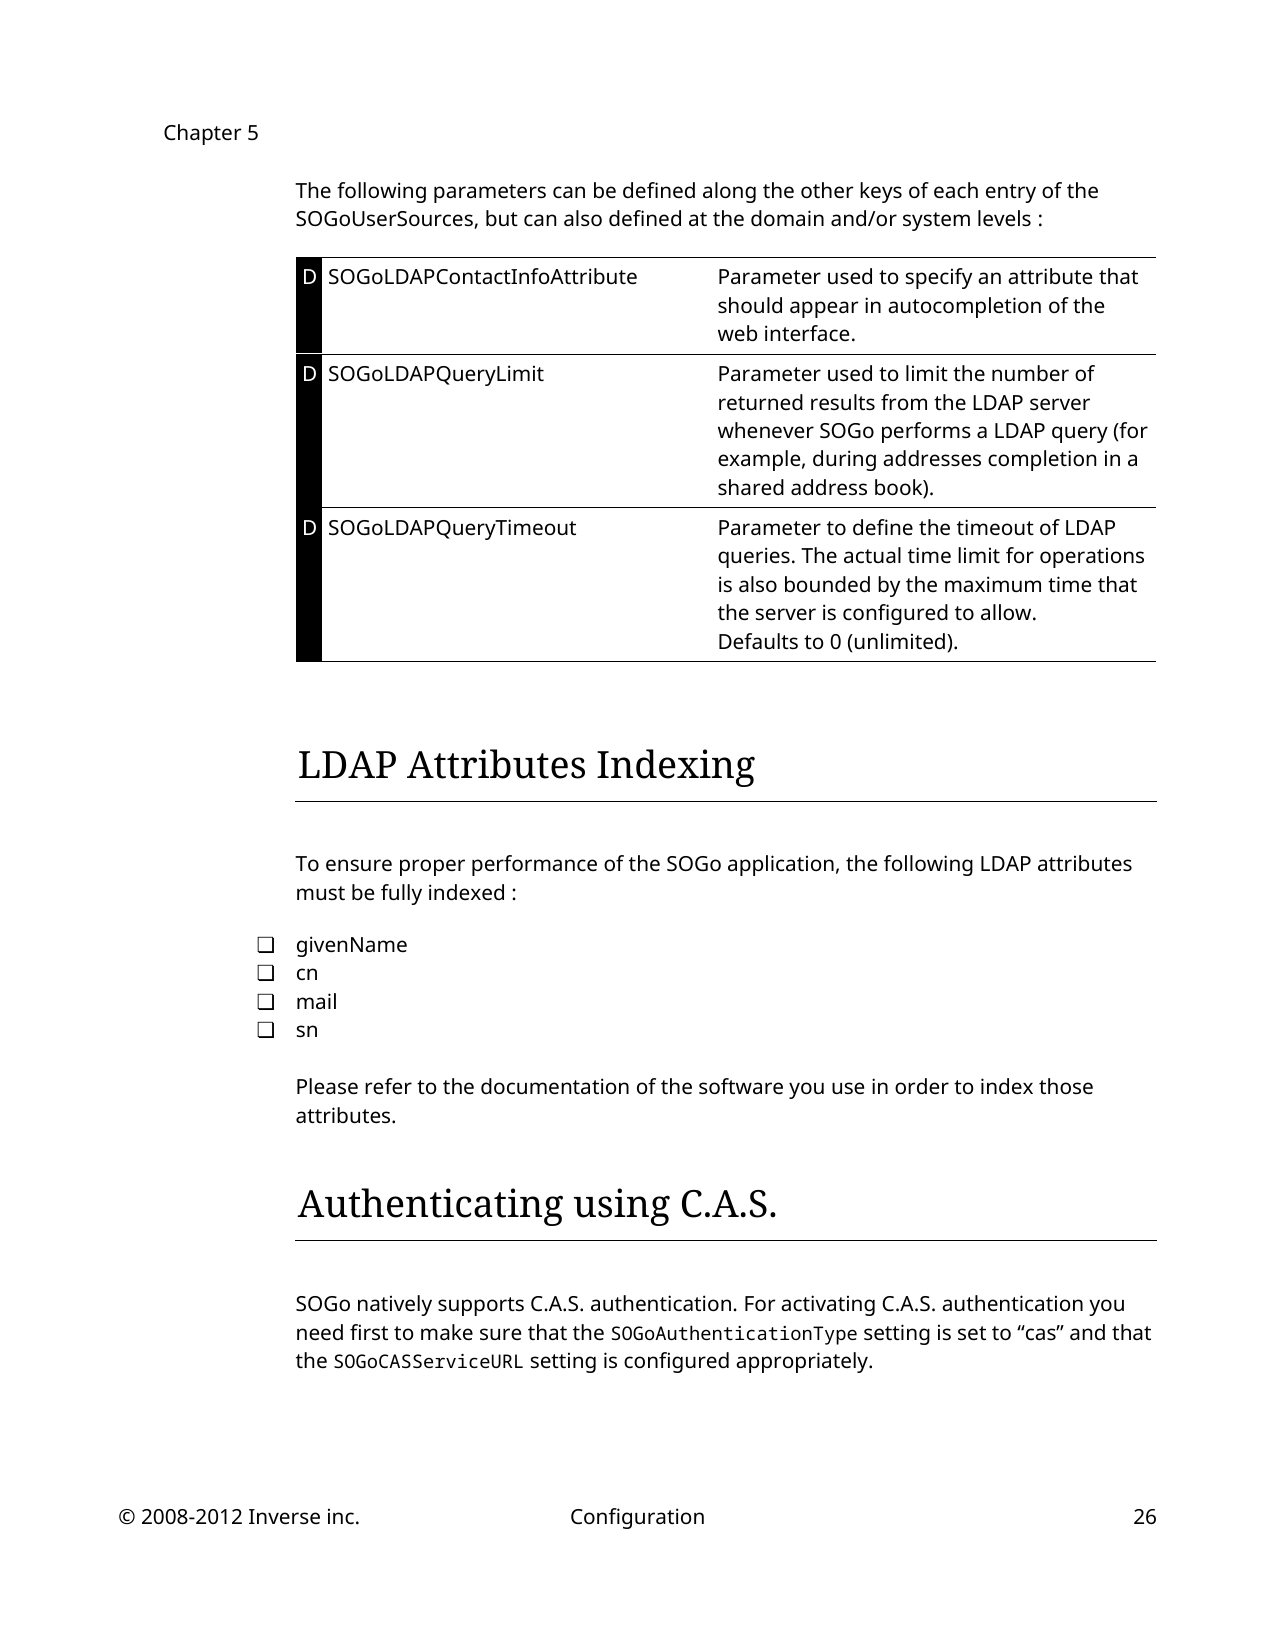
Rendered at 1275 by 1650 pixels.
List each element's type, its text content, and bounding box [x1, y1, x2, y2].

table_cell D [296, 355, 322, 507]
list ❏ cn [256, 958, 1157, 987]
list ❏ mail [256, 987, 1157, 1015]
table_cell Parameter to define the timeout of LDAP queries. The actual time limit for operations is also bounded by the maximum time that the server is configured to allow. Defaults to 0 (unlimited). [711, 508, 1156, 661]
list ❏ sn [256, 1015, 1157, 1044]
text Please refer to the documentation of the software you use in order to index those attributes. [295, 1072, 1157, 1129]
table_cell SOGoLDAPQueryTimeout [322, 508, 711, 661]
text SOGo natively supports C.A.S. authentication. For activating C.A.S. authentication you need first to make sure that the SOGoAuthenticationType setting is set to “cas” and that the SOGoCASServiceURL setting is configured appropriately. [295, 1289, 1157, 1374]
table_header SOGoLDAPContactInfoAttribute [322, 258, 711, 353]
table_cell Parameter used to limit the number of returned results from the LDAP server whenever SOGo performs a LDAP query (for example, during addresses completion in a shared address book). [711, 355, 1156, 507]
subtitle Authenticating using C.A.S. [295, 1178, 1157, 1240]
text To ensure proper performance of the SOGo application, the following LDAP attributes must be fully indexed : [295, 849, 1157, 906]
list ❏ givenName [256, 930, 1157, 958]
table_cell SOGoLDAPQueryLimit [322, 355, 711, 507]
table_header D [296, 257, 322, 353]
table_header Parameter used to specify an attribute that should appear in autocompletion of the web interface. [711, 258, 1156, 353]
text The following parameters can be defined along the other keys of each entry of the SOGoUserSources, but can also defined at the domain and/or system levels : [295, 176, 1157, 233]
subtitle LDAP Attributes Indexing [295, 738, 1157, 801]
table_cell D [296, 508, 322, 661]
